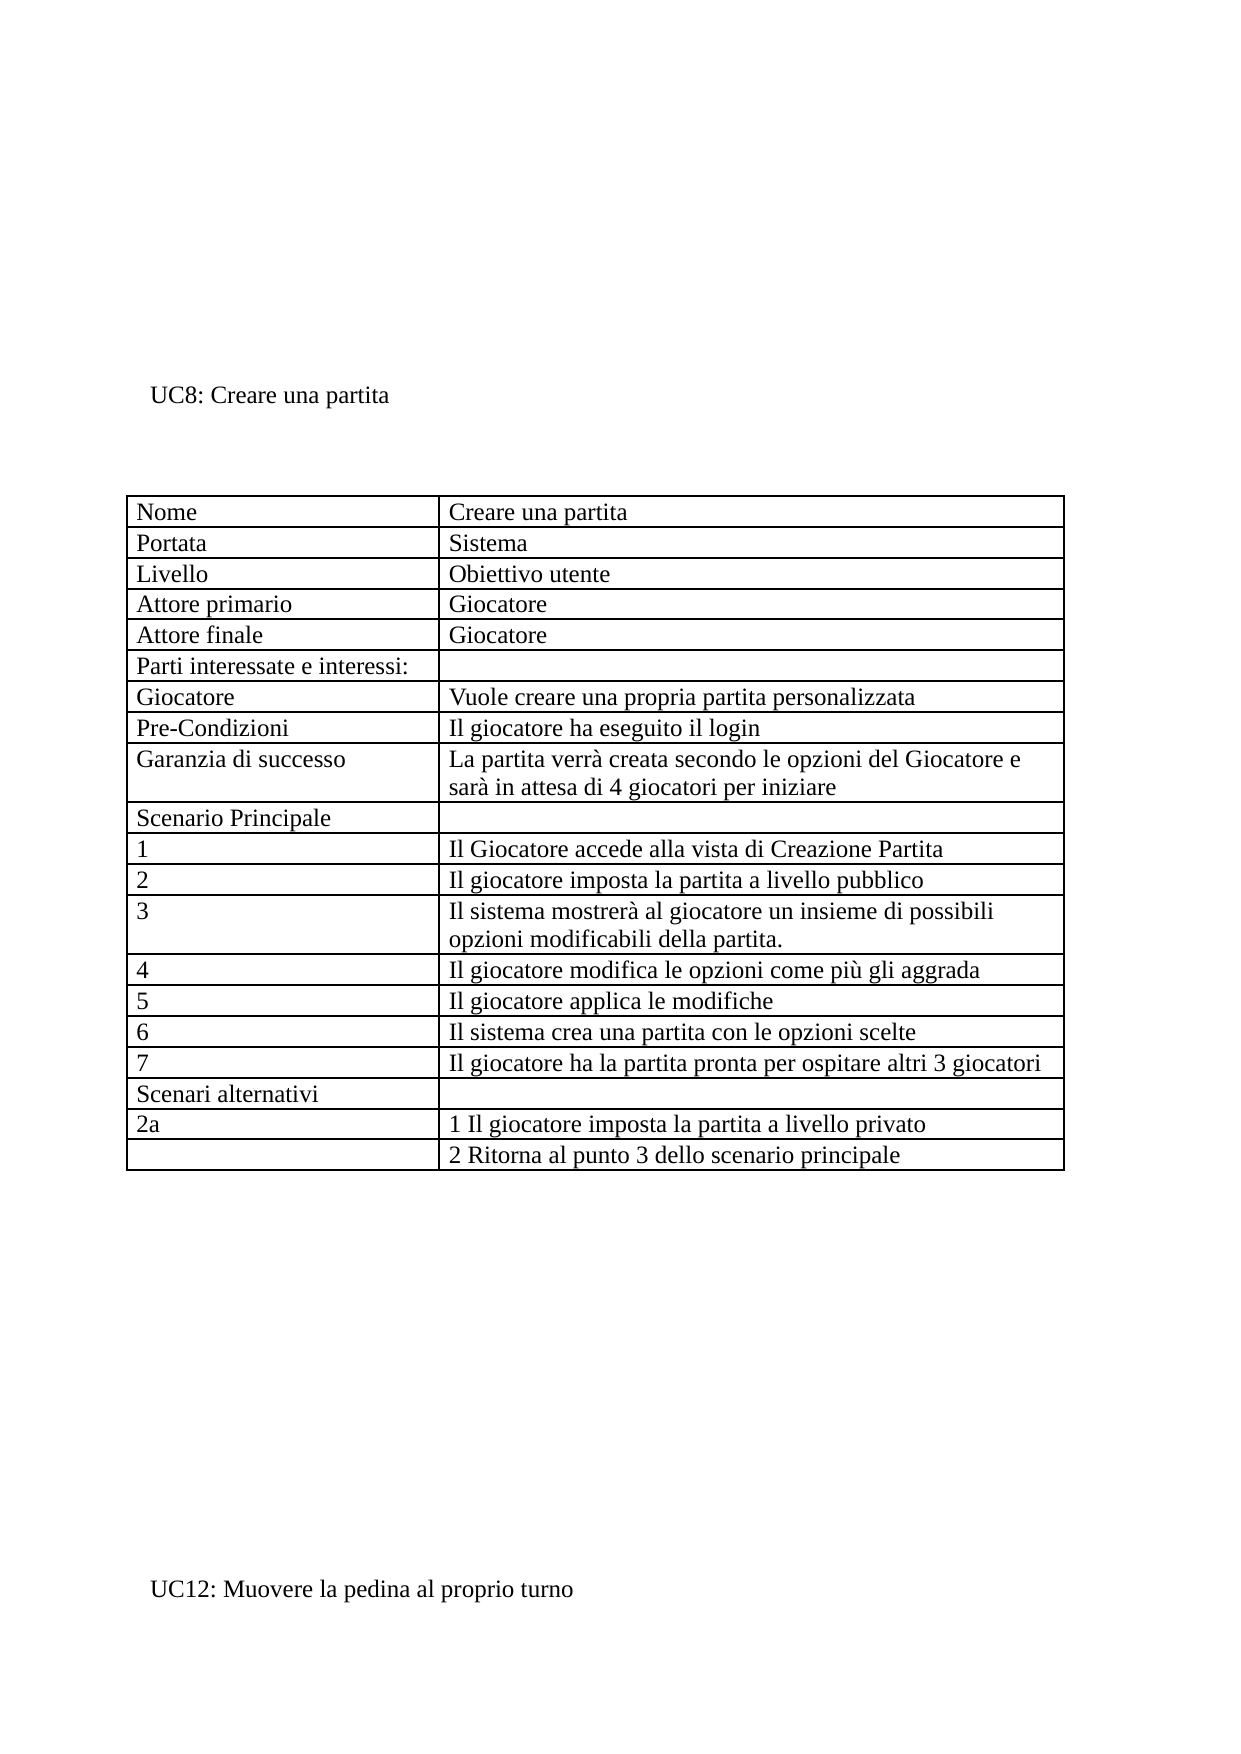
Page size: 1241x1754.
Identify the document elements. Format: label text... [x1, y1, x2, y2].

table_cell [440, 651, 1063, 680]
table_cell Scenari alternativi [128, 1079, 438, 1107]
table_cell 5 [128, 986, 438, 1015]
table_cell 6 [128, 1017, 438, 1046]
table_cell Obiettivo utente [440, 559, 1063, 587]
table_cell 2 [128, 865, 438, 894]
table_cell 2a [128, 1110, 438, 1138]
table_cell Attore primario [128, 590, 438, 618]
table_header Nome [128, 497, 438, 526]
table_cell 1 [128, 834, 438, 863]
table_cell [440, 1079, 1063, 1107]
table_cell Pre-Condizioni [128, 713, 438, 742]
table_header Creare una partita [440, 497, 1063, 526]
table_cell Giocatore [440, 590, 1063, 618]
table_cell 2 Ritorna al punto 3 dello scenario principale [440, 1140, 1063, 1169]
table_cell Vuole creare una propria partita personalizzata [440, 682, 1063, 711]
table_cell La partita verrà creata secondo le opzioni del Giocatore e sarà in attesa di 4 giocatori per iniziare [440, 744, 1063, 801]
text UC12: Muovere la pedina al proprio turno [150, 1574, 1090, 1602]
table_cell Sistema [440, 528, 1063, 557]
table_cell 1 Il giocatore imposta la partita a livello privato [440, 1110, 1063, 1138]
table_cell [128, 1140, 438, 1169]
table_cell Il sistema crea una partita con le opzioni scelte [440, 1017, 1063, 1046]
table_cell Il giocatore modifica le opzioni come più gli aggrada [440, 955, 1063, 984]
table_cell Livello [128, 559, 438, 587]
table_cell Il giocatore imposta la partita a livello pubblico [440, 865, 1063, 894]
table_cell Portata [128, 528, 438, 557]
table_cell [440, 803, 1063, 832]
table_cell Garanzia di successo [128, 744, 438, 801]
table_cell Il giocatore applica le modifiche [440, 986, 1063, 1015]
table_cell Il Giocatore accede alla vista di Creazione Partita [440, 834, 1063, 863]
table_cell Il giocatore ha la partita pronta per ospitare altri 3 giocatori [440, 1048, 1063, 1077]
table_cell Attore finale [128, 620, 438, 649]
table_cell Parti interessate e interessi: [128, 651, 438, 680]
table_cell Giocatore [440, 620, 1063, 649]
table_cell Scenario Principale [128, 803, 438, 832]
table_cell 3 [128, 896, 438, 953]
table_cell 4 [128, 955, 438, 984]
table_cell Il sistema mostrerà al giocatore un insieme di possibili opzioni modificabili della partita. [440, 896, 1063, 953]
table_cell Il giocatore ha eseguito il login [440, 713, 1063, 742]
table_cell Giocatore [128, 682, 438, 711]
table_cell 7 [128, 1048, 438, 1077]
text UC8: Creare una partita [150, 380, 1090, 409]
